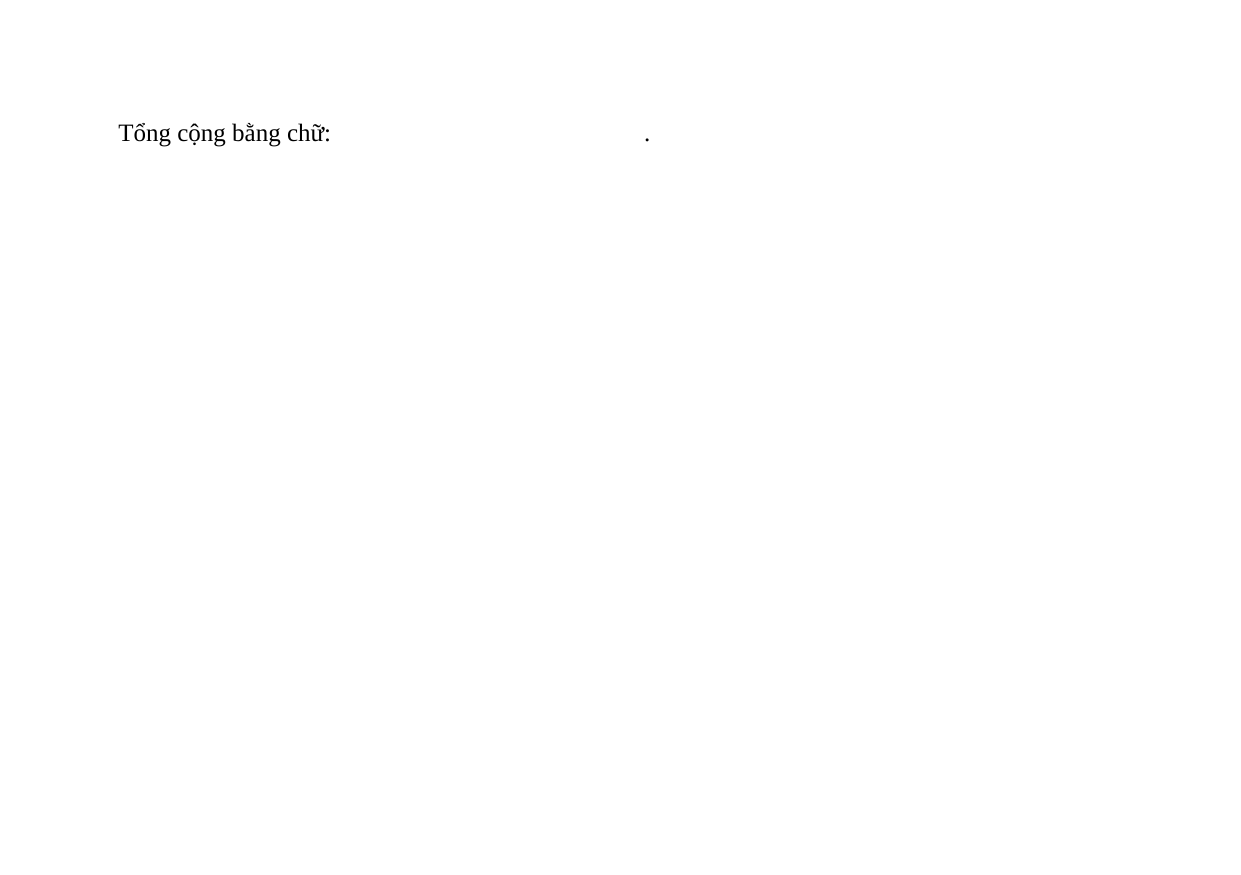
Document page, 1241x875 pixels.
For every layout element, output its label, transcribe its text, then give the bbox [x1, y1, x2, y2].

text Tổng cộng bằng chữ: <convert(get_tongtien())>. [118, 118, 1122, 147]
